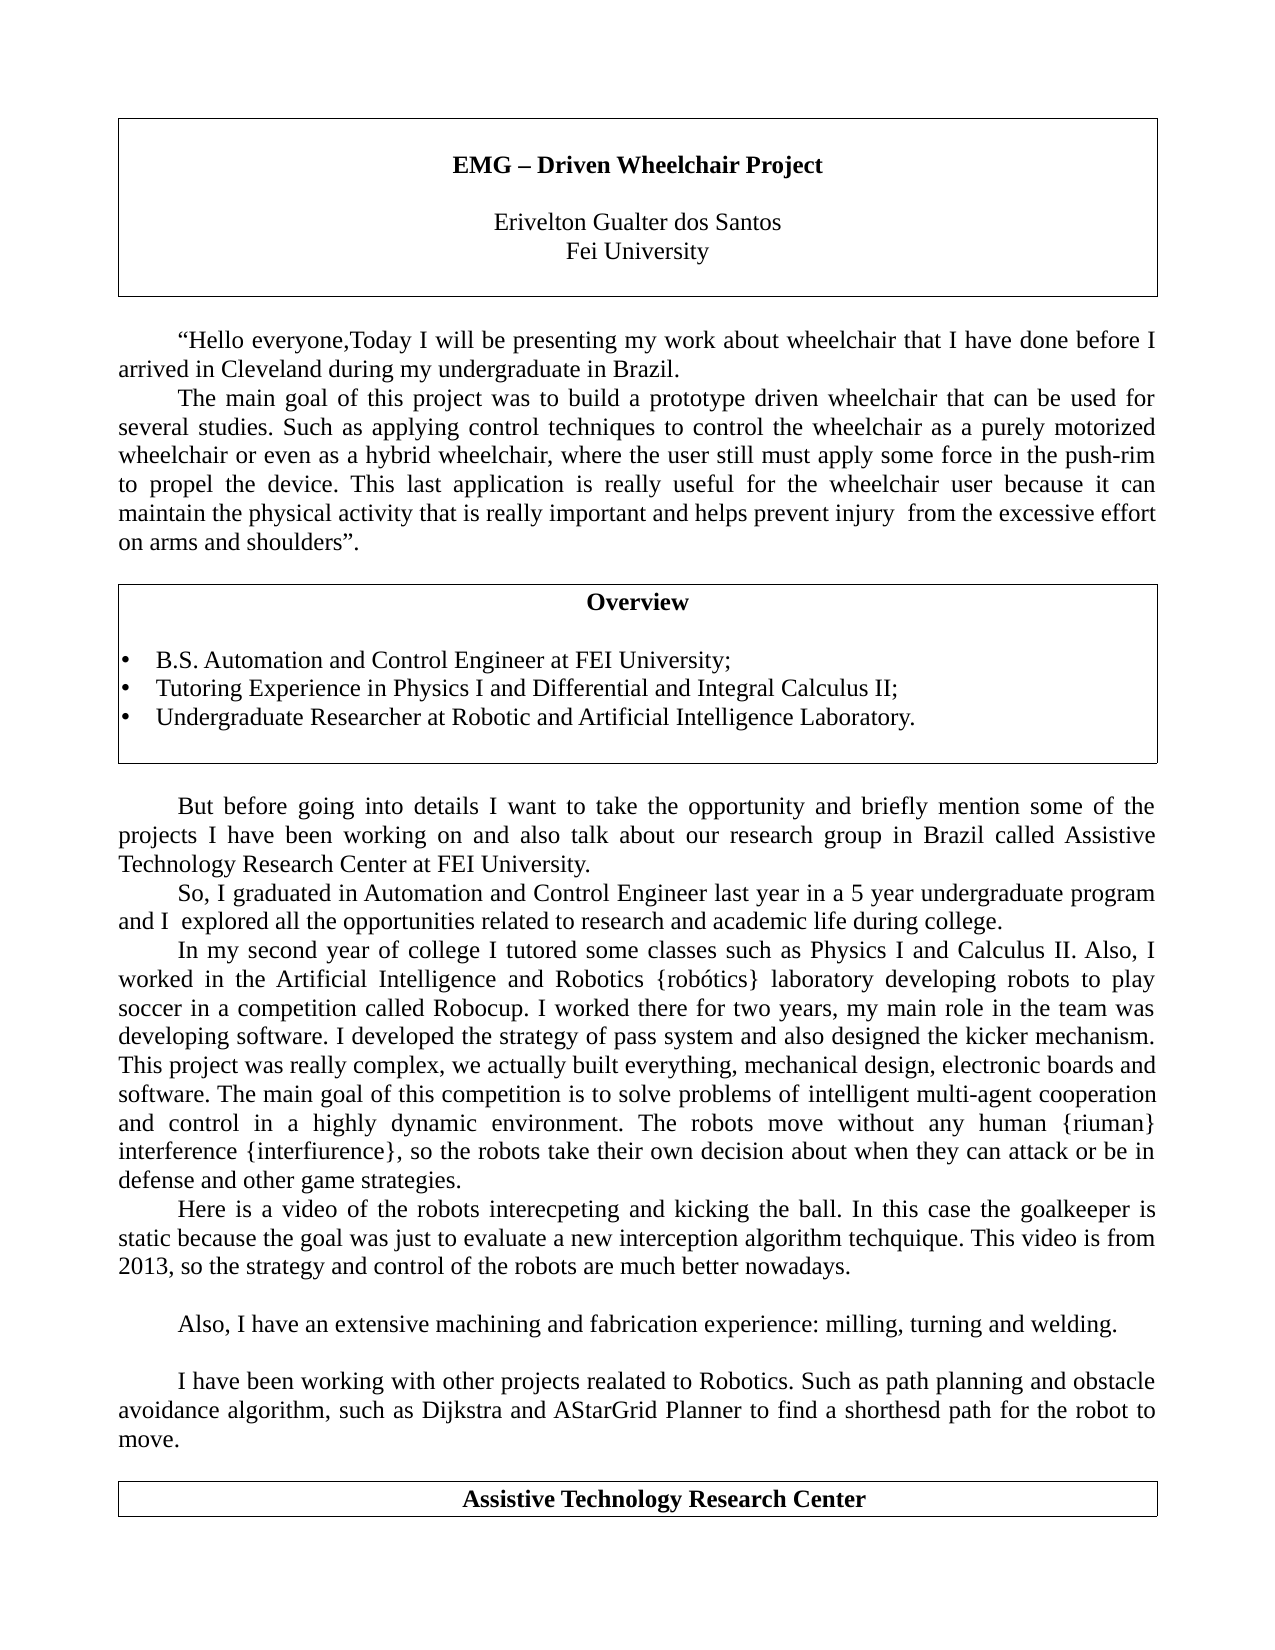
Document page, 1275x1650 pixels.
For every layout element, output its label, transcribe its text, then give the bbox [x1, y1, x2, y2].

list B.S. Automation and Control Engineer at FEI University; [119, 642, 1157, 670]
text Erivelton Gualter dos Santos [119, 204, 1157, 233]
text Assistive Technology Research Center [119, 1482, 1157, 1516]
text But before going into details I want to take the opportunity and briefly mention some of the projects I have been working on and also talk about our research group in Brazil called Assistive Technology Research Center at FEI University. [118, 791, 1157, 878]
text Here is a video of the robots interecpeting and kicking the ball. In this case the goalkeeper is static because the goal was just to evaluate a new interception algorithm techquique. This video is from 2013, so the strategy and control of the robots are much better nowadays. [118, 1194, 1157, 1280]
list Tutoring Experience in Physics I and Differential and Integral Calculus II; [119, 670, 1157, 699]
text In my second year of college I tutored some classes such as Physics I and Calculus II. Also, I worked in the Artificial Intelligence and Robotics {robótics} laboratory developing robots to play soccer in a competition called Robocup. I worked there for two years, my main role in the team was developing software. I developed the strategy of pass system and also designed the kicker mechanism. This project was really complex, we actually built everything, mechanical design, electronic boards and software. The main goal of this competition is to solve problems of intelligent multi-agent cooperation and control in a highly dynamic environment. The robots move without any human {riuman} interference {interfiurence}, so the robots take their own decision about when they can attack or be in defense and other game strategies. [118, 935, 1157, 1194]
text “Hello everyone,Today I will be presenting my work about wheelchair that I have done before I arrived in Cleveland during my undergraduate in Brazil. [118, 325, 1157, 383]
text So, I graduated in Automation and Control Engineer last year in a 5 year undergraduate program and I explored all the opportunities related to research and academic life during college. [118, 878, 1157, 935]
list Undergraduate Researcher at Robotic and Artificial Intelligence Laboratory. [119, 699, 1157, 731]
text Fei University [119, 233, 1157, 265]
text Overview [119, 585, 1157, 616]
text The main goal of this project was to build a prototype driven wheelchair that can be used for several studies. Such as applying control techniques to control the wheelchair as a purely motorized wheelchair or even as a hybrid wheelchair, where the user still must apply some force in the push-rim to propel the device. This last application is really useful for the wheelchair user because it can maintain the physical activity that is really important and helps prevent injury from the excessive effort on arms and shoulders”. [118, 383, 1157, 555]
text Also, I have an extensive machining and fabrication experience: milling, turning and welding. [118, 1309, 1157, 1338]
text I have been working with other projects realated to Robotics. Such as path planning and obstacle avoidance algorithm, such as Dijkstra and AStarGrid Planner to find a shorthesd path for the robot to move. [118, 1366, 1157, 1453]
text EMG – Driven Wheelchair Project [119, 147, 1157, 179]
